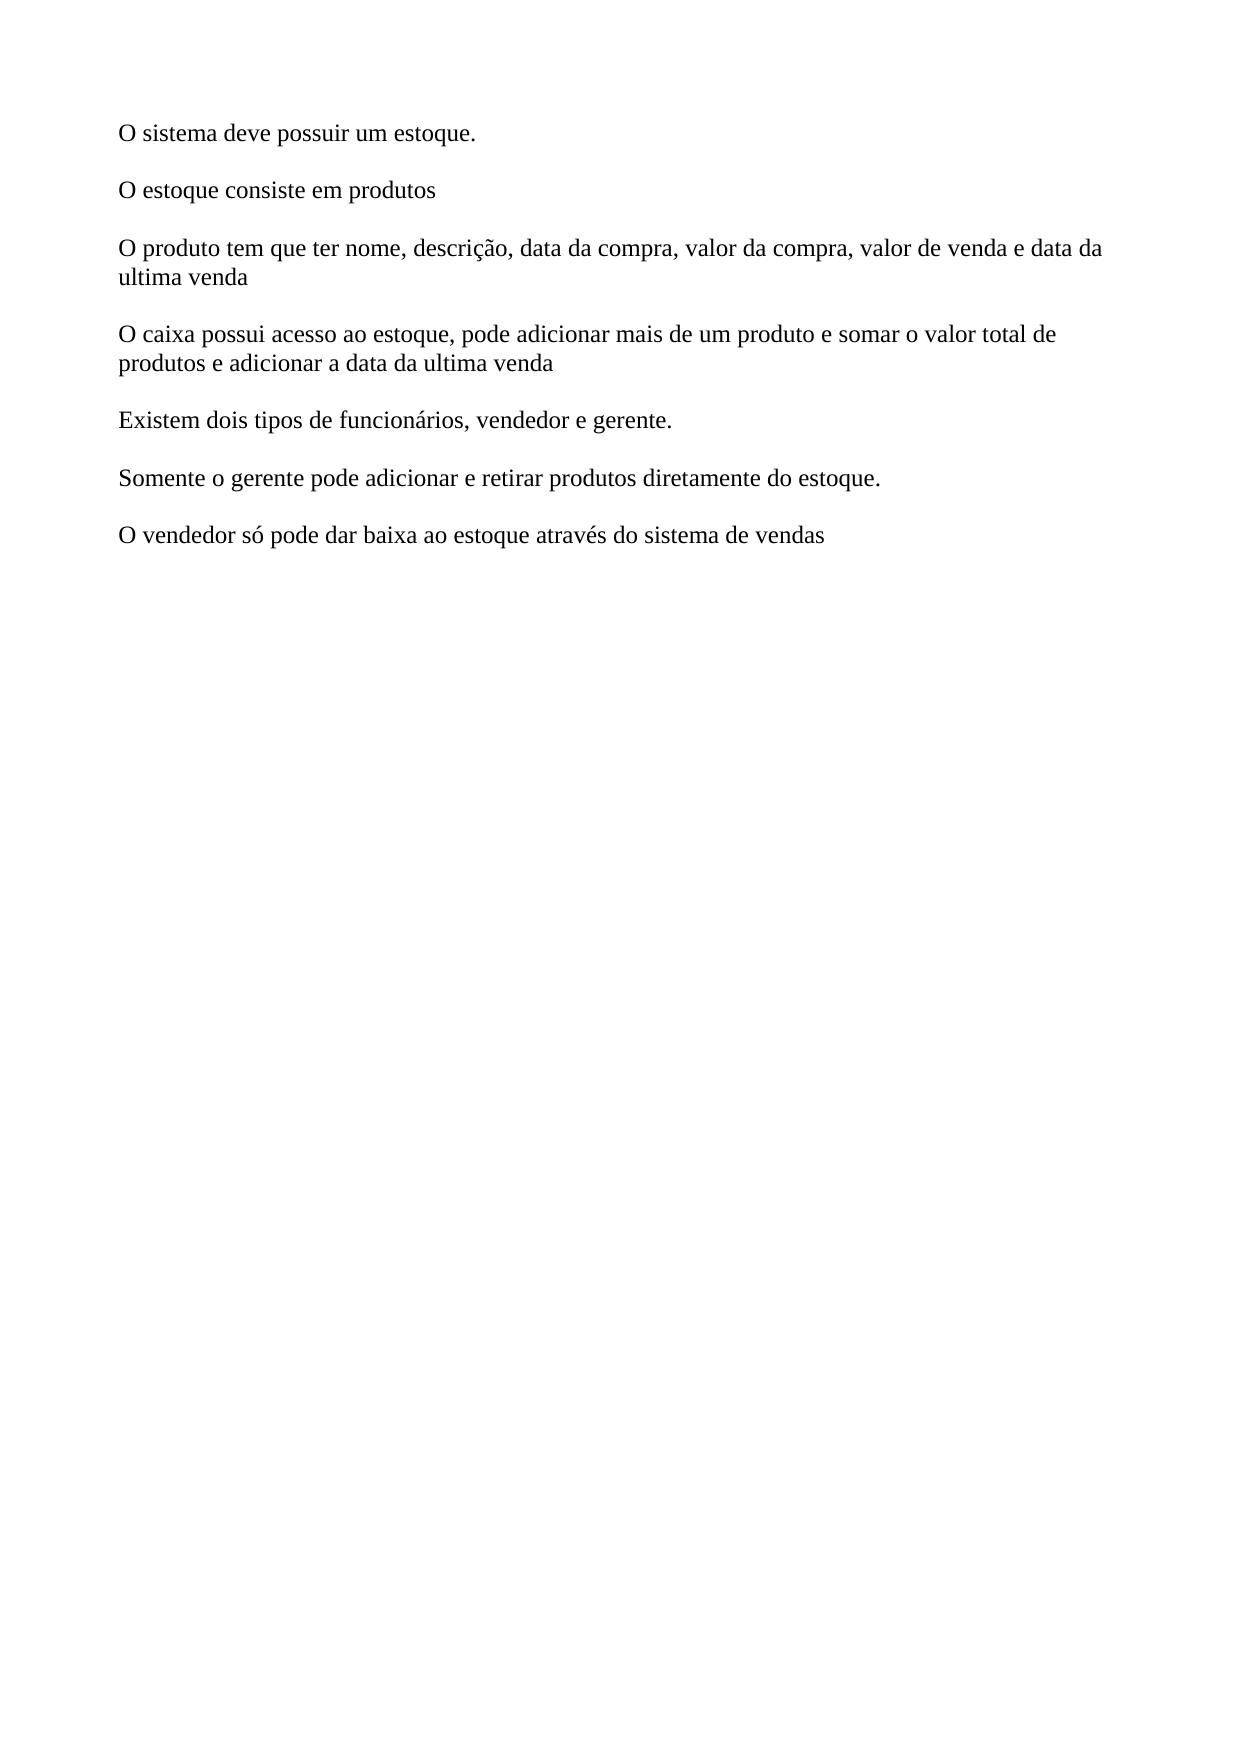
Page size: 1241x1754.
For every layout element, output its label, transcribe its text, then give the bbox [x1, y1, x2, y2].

text O estoque consiste em produtos [118, 176, 1122, 204]
text O caixa possui acesso ao estoque, pode adicionar mais de um produto e somar o valor total de produtos e adicionar a data da ultima venda [118, 319, 1122, 377]
text Existem dois tipos de funcionários, vendedor e gerente. [118, 406, 1122, 434]
text O vendedor só pode dar baixa ao estoque através do sistema de vendas [118, 521, 1122, 549]
text O sistema deve possuir um estoque. [118, 118, 1122, 147]
text O produto tem que ter nome, descrição, data da compra, valor da compra, valor de venda e data da ultima venda [118, 233, 1122, 291]
text Somente o gerente pode adicionar e retirar produtos diretamente do estoque. [118, 463, 1122, 492]
